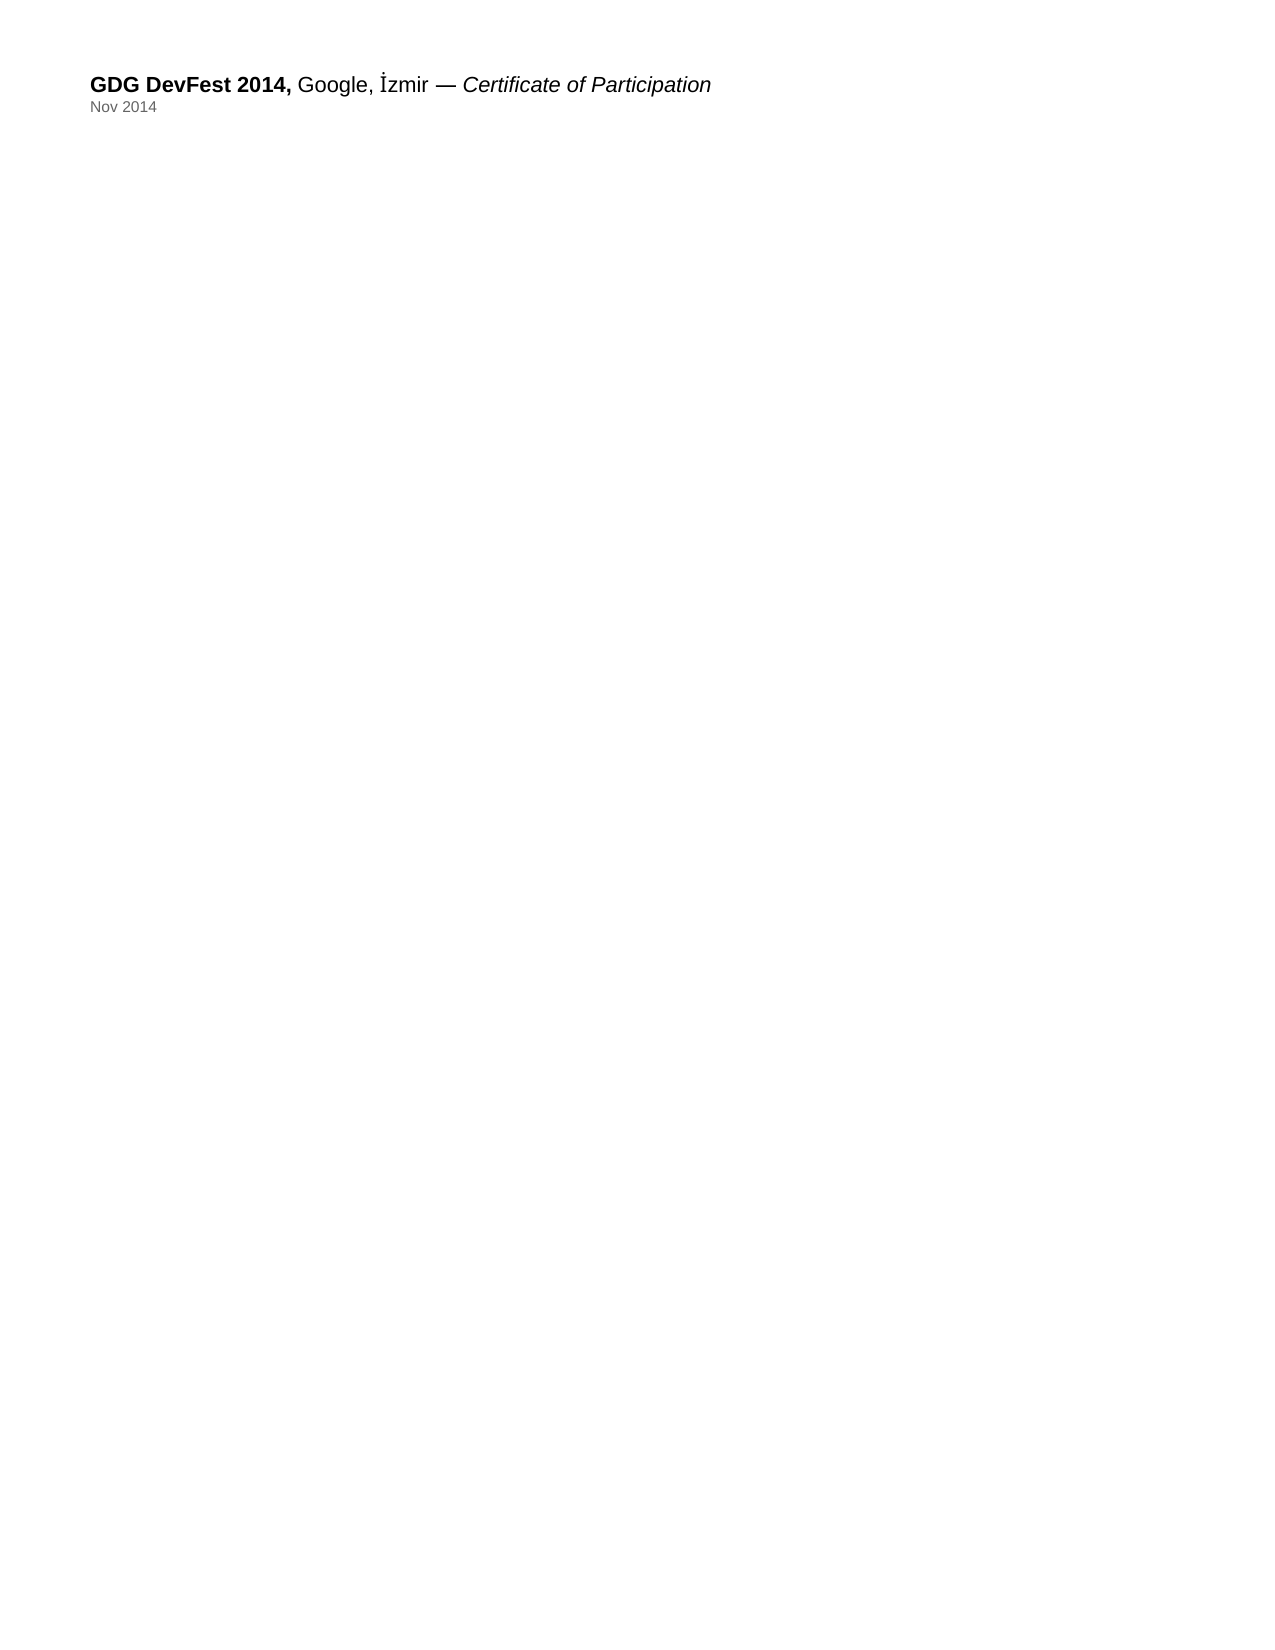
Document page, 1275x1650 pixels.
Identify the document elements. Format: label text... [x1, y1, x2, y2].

text GDG DevFest 2014, Google, İzmir — Certificate of Participation [90, 69, 833, 98]
text Nov 2014 [90, 103, 269, 115]
